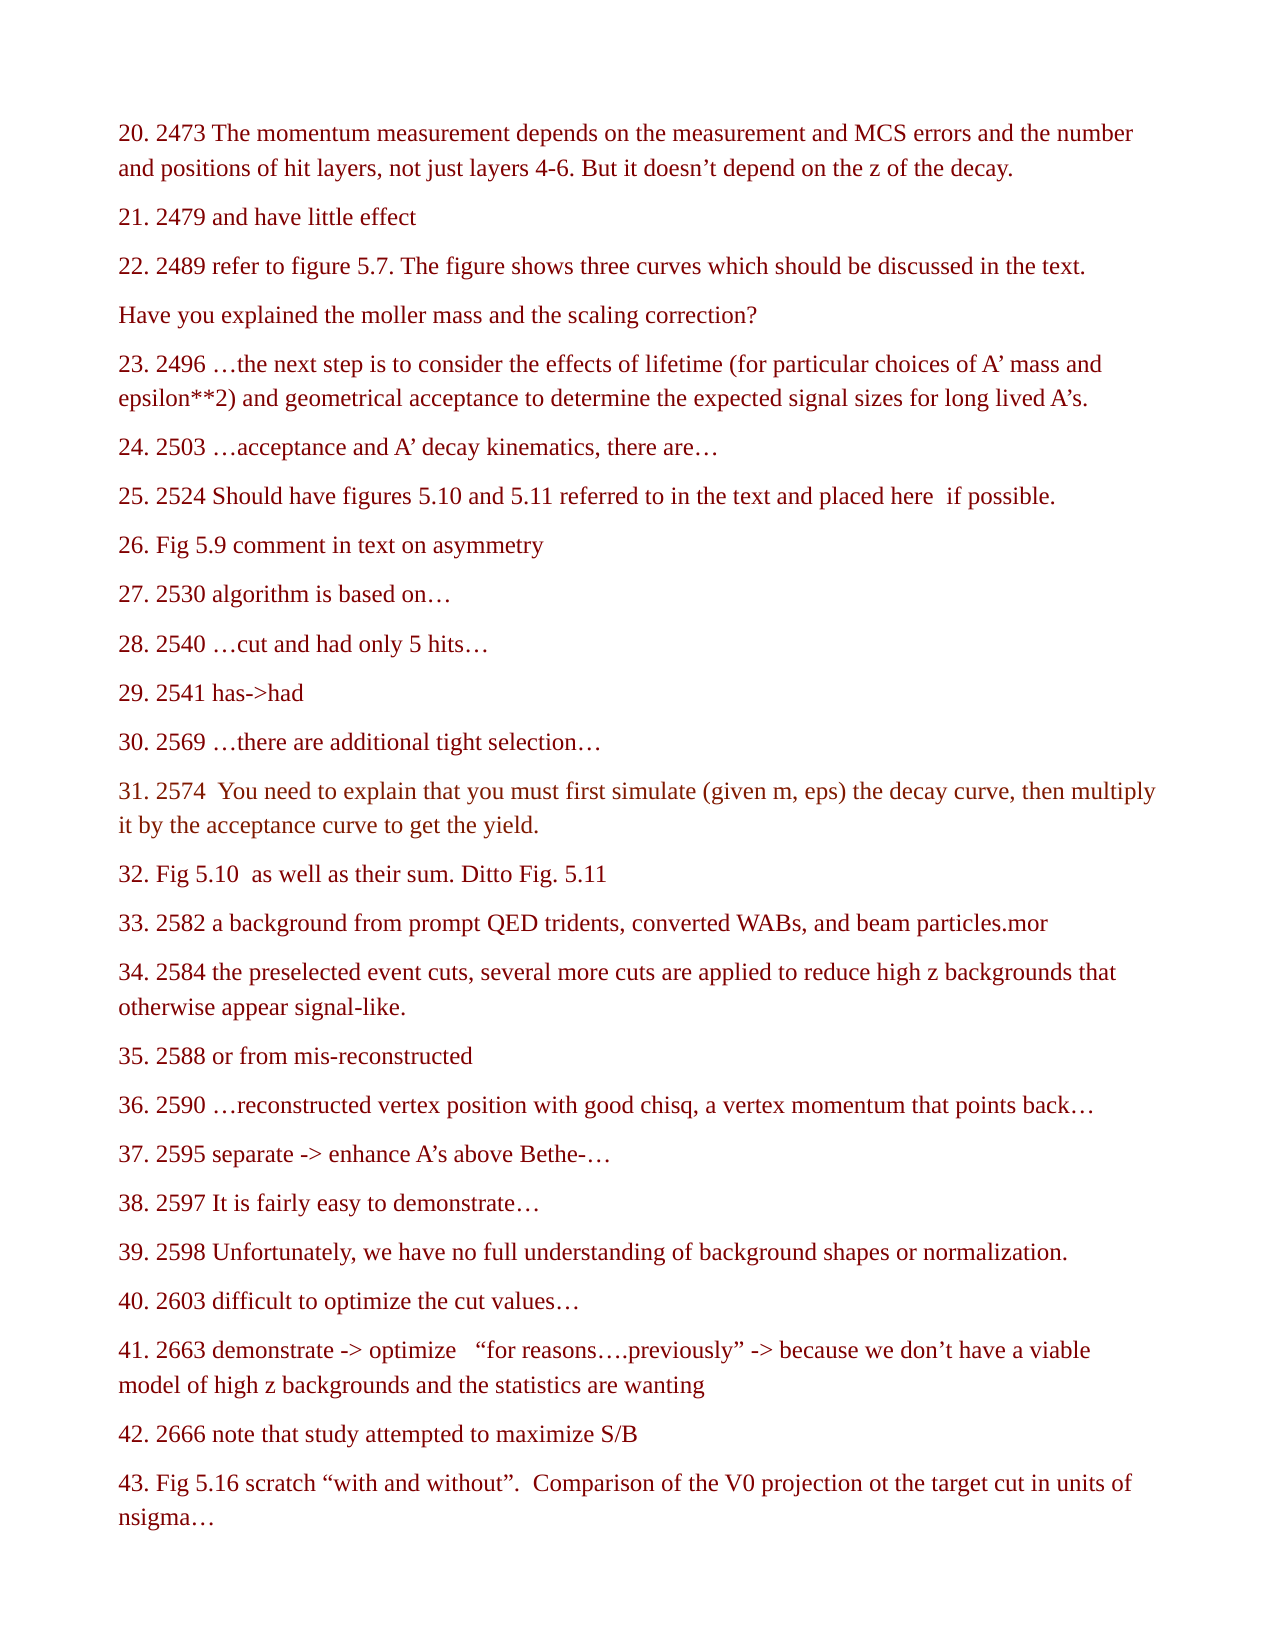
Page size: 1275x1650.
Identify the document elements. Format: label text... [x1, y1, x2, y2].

text 37. 2595 separate -> enhance A’s above Bethe-… [118, 1139, 1157, 1168]
text 33. 2582 a background from prompt QED tridents, converted WABs, and beam particles.mor [118, 908, 1157, 937]
text 24. 2503 …acceptance and A’ decay kinematics, there are… [118, 432, 1157, 461]
text 20. 2473 The momentum measurement depends on the measurement and MCS errors and the number and positions of hit layers, not just layers 4-6. But it doesn’t depend on the z of the decay. [118, 118, 1157, 181]
text 42. 2666 note that study attempted to maximize S/B [118, 1419, 1157, 1448]
text 27. 2530 algorithm is based on… [118, 579, 1157, 608]
text 36. 2590 …reconstructed vertex position with good chisq, a vertex momentum that points back… [118, 1090, 1157, 1119]
text 34. 2584 the preselected event cuts, several more cuts are applied to reduce high z backgrounds that otherwise appear signal-like. [118, 957, 1157, 1021]
text 31. 2574 You need to explain that you must first simulate (given m, eps) the decay curve, then multiply it by the acceptance curve to get the yield. [118, 776, 1157, 839]
text 38. 2597 It is fairly easy to demonstrate… [118, 1188, 1157, 1217]
text 39. 2598 Unfortunately, we have no full understanding of background shapes or normalization. [118, 1237, 1157, 1266]
text 35. 2588 or from mis-reconstructed [118, 1041, 1157, 1070]
text 28. 2540 …cut and had only 5 hits… [118, 629, 1157, 657]
text 26. Fig 5.9 comment in text on asymmetry [118, 531, 1157, 559]
text 21. 2479 and have little effect [118, 202, 1157, 230]
text Have you explained the moller mass and the scaling correction? [118, 300, 1157, 328]
text 32. Fig 5.10 as well as their sum. Ditto Fig. 5.11 [118, 859, 1157, 888]
text 25. 2524 Should have figures 5.10 and 5.11 referred to in the text and placed here if possible. [118, 481, 1157, 510]
text 30. 2569 …there are additional tight selection… [118, 727, 1157, 756]
text 40. 2603 difficult to optimize the cut values… [118, 1286, 1157, 1315]
text 41. 2663 demonstrate -> optimize “for reasons….previously” -> because we don’t have a viable model of high z backgrounds and the statistics are wanting [118, 1335, 1157, 1399]
text 29. 2541 has->had [118, 678, 1157, 706]
text 43. Fig 5.16 scratch “with and without”. Comparison of the V0 projection ot the target cut in units of nsigma… [118, 1468, 1157, 1531]
text 22. 2489 refer to figure 5.7. The figure shows three curves which should be discussed in the text. [118, 251, 1157, 279]
text 23. 2496 …the next step is to consider the effects of lifetime (for particular choices of A’ mass and epsilon**2) and geometrical acceptance to determine the expected signal sizes for long lived A’s. [118, 349, 1157, 412]
